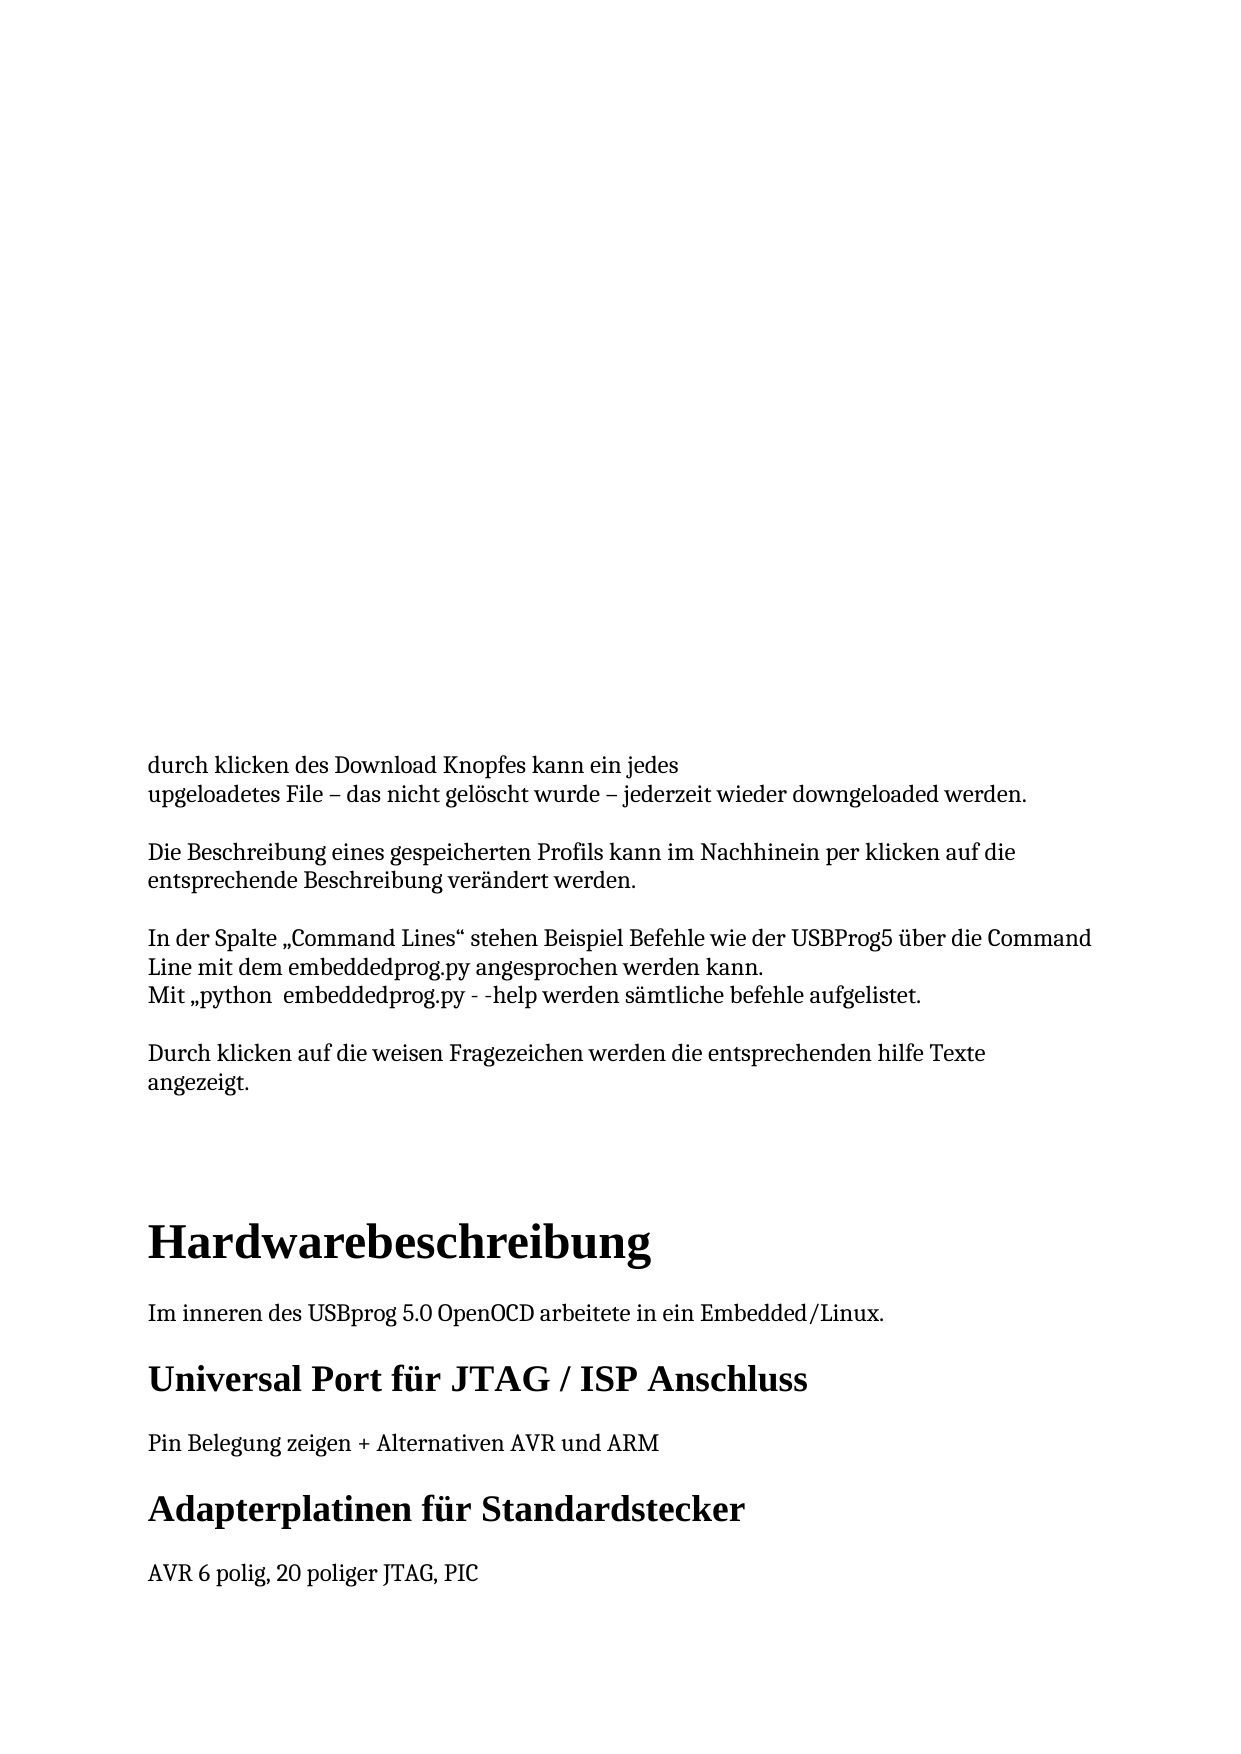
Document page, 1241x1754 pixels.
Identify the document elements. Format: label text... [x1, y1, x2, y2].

text In der Spalte „Command Lines“ stehen Beispiel Befehle wie der USBProg5 über die Command Line mit dem embeddedprog.py angesprochen werden kann. [148, 924, 1093, 981]
text AVR 6 polig, 20 poliger JTAG, PIC [148, 1559, 1093, 1588]
text durch klicken des Download Knopfes kann ein jedes [148, 751, 1093, 780]
subtitle Adapterplatinen für Standardstecker [148, 1487, 1093, 1530]
subtitle Im inneren des USBprog 5.0 OpenOCD arbeitete in ein Embedded/Linux. [148, 1298, 1093, 1327]
text Mit „python embeddedprog.py - -help werden sämtliche befehle aufgelistet. [148, 981, 1093, 1010]
text Pin Belegung zeigen + Alternativen AVR und ARM [148, 1429, 1093, 1457]
text upgeloadetes File – das nicht gelöscht wurde – jederzeit wieder downgeloaded werden. [148, 780, 1093, 809]
text Durch klicken auf die weisen Fragezeichen werden die entsprechenden hilfe Texte angezeigt. [148, 1039, 1093, 1096]
subtitle Universal Port für JTAG / ISP Anschluss [148, 1356, 1093, 1399]
text Die Beschreibung eines gespeicherten Profils kann im Nachhinein per klicken auf die entsprechende Beschreibung verändert werden. [148, 838, 1093, 895]
subtitle Hardwarebeschreibung [148, 1212, 1093, 1269]
